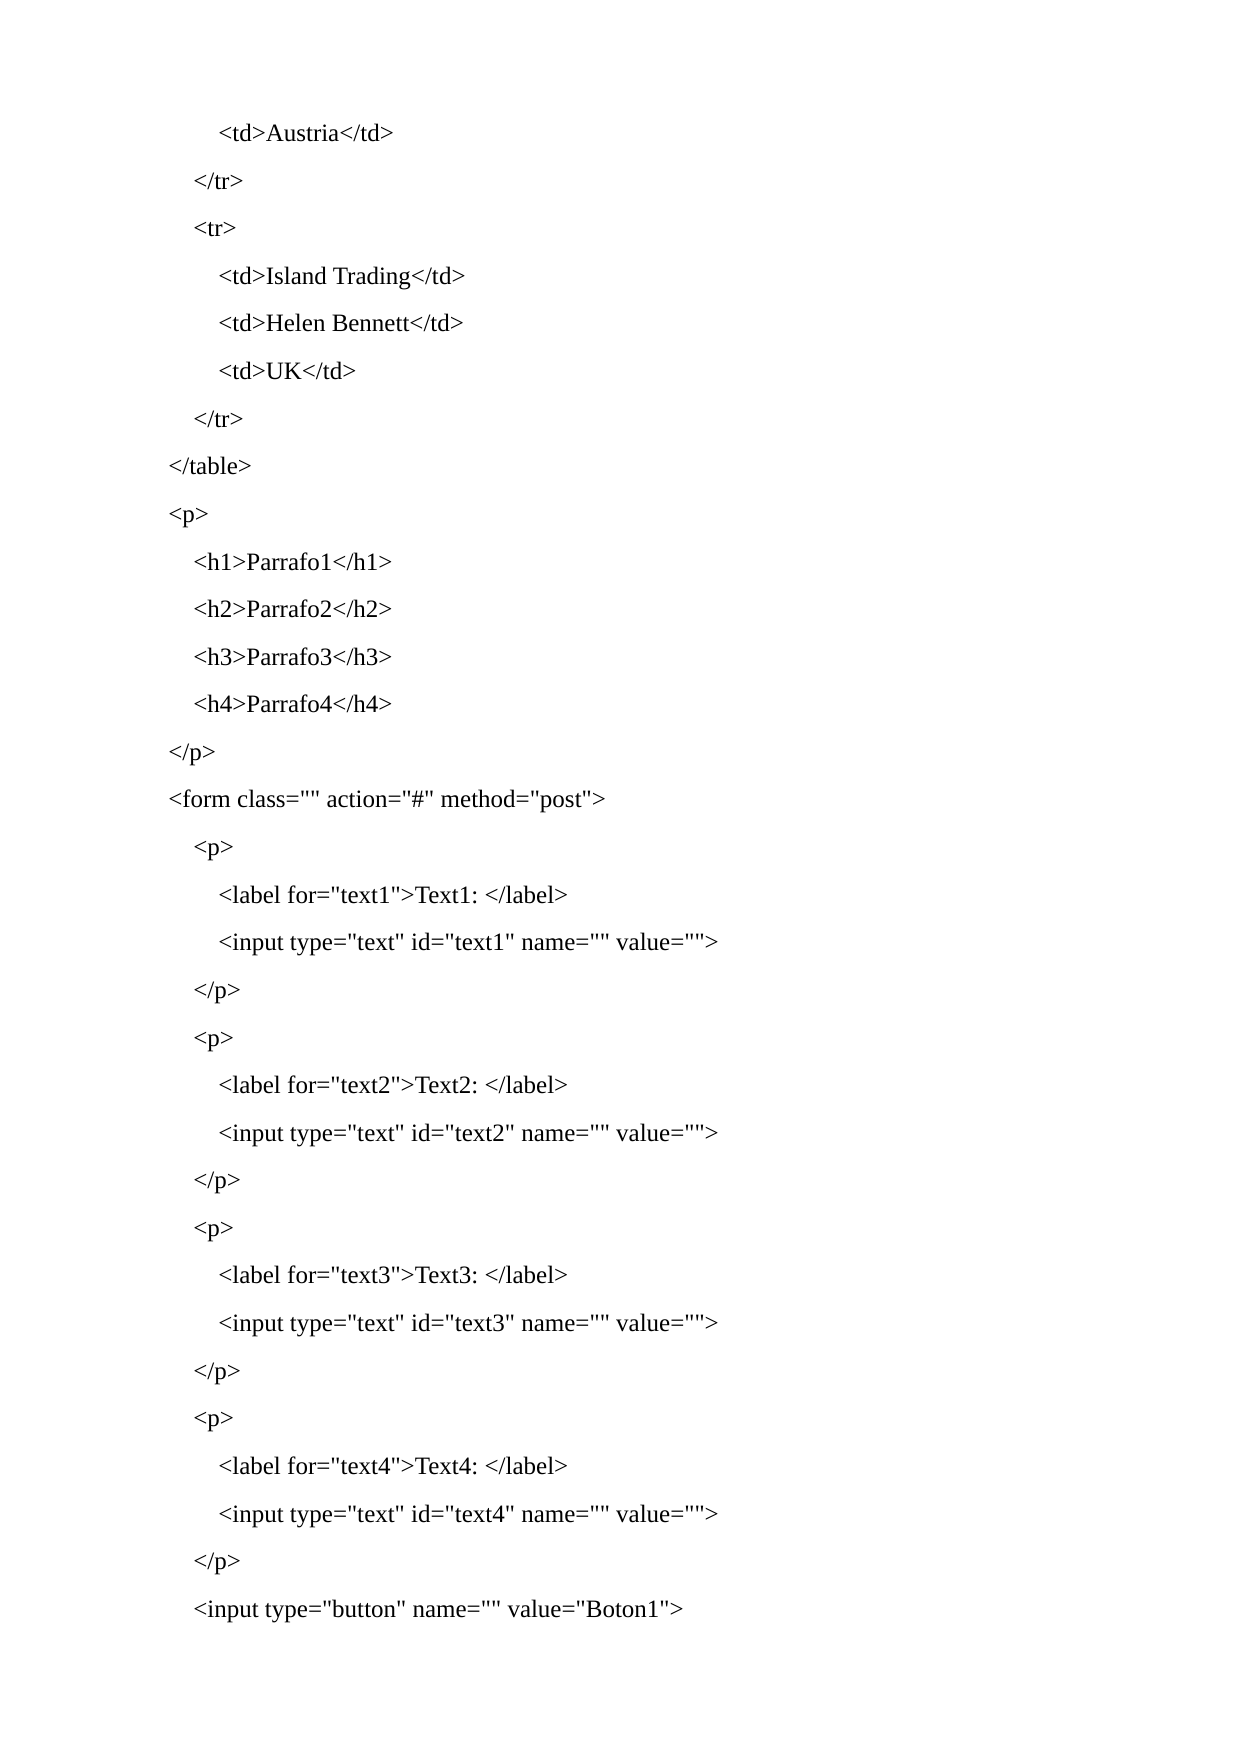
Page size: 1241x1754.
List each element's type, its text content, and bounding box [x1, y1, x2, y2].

text <tr> [118, 213, 1122, 242]
text </p> [118, 1356, 1122, 1384]
text </p> [118, 737, 1122, 766]
text </p> [118, 975, 1122, 1004]
text </tr> [118, 404, 1122, 432]
text <label for="text4">Text4: </label> [118, 1451, 1122, 1480]
text <input type="button" name="" value="Boton1"> [118, 1594, 1122, 1623]
text <label for="text1">Text1: </label> [118, 880, 1122, 908]
text <h1>Parrafo1</h1> [118, 547, 1122, 575]
text <p> [118, 832, 1122, 861]
text <td>Island Trading</td> [118, 261, 1122, 290]
text <label for="text2">Text2: </label> [118, 1070, 1122, 1099]
text </p> [118, 1165, 1122, 1194]
text <p> [118, 1403, 1122, 1432]
text <td>Austria</td> [118, 118, 1122, 147]
text <input type="text" id="text2" name="" value=""> [118, 1118, 1122, 1147]
text </p> [118, 1546, 1122, 1575]
text <td>Helen Bennett</td> [118, 308, 1122, 337]
text <label for="text3">Text3: </label> [118, 1261, 1122, 1289]
text <td>UK</td> [118, 356, 1122, 385]
text <h3>Parrafo3</h3> [118, 642, 1122, 671]
text <input type="text" id="text1" name="" value=""> [118, 927, 1122, 956]
text <input type="text" id="text4" name="" value=""> [118, 1499, 1122, 1527]
text <h4>Parrafo4</h4> [118, 689, 1122, 718]
text <input type="text" id="text3" name="" value=""> [118, 1308, 1122, 1337]
text <p> [118, 1213, 1122, 1242]
text <h2>Parrafo2</h2> [118, 594, 1122, 623]
text <p> [118, 1023, 1122, 1051]
text </tr> [118, 166, 1122, 194]
text </table> [118, 451, 1122, 480]
text <form class="" action="#" method="post"> [118, 784, 1122, 813]
text <p> [118, 499, 1122, 528]
